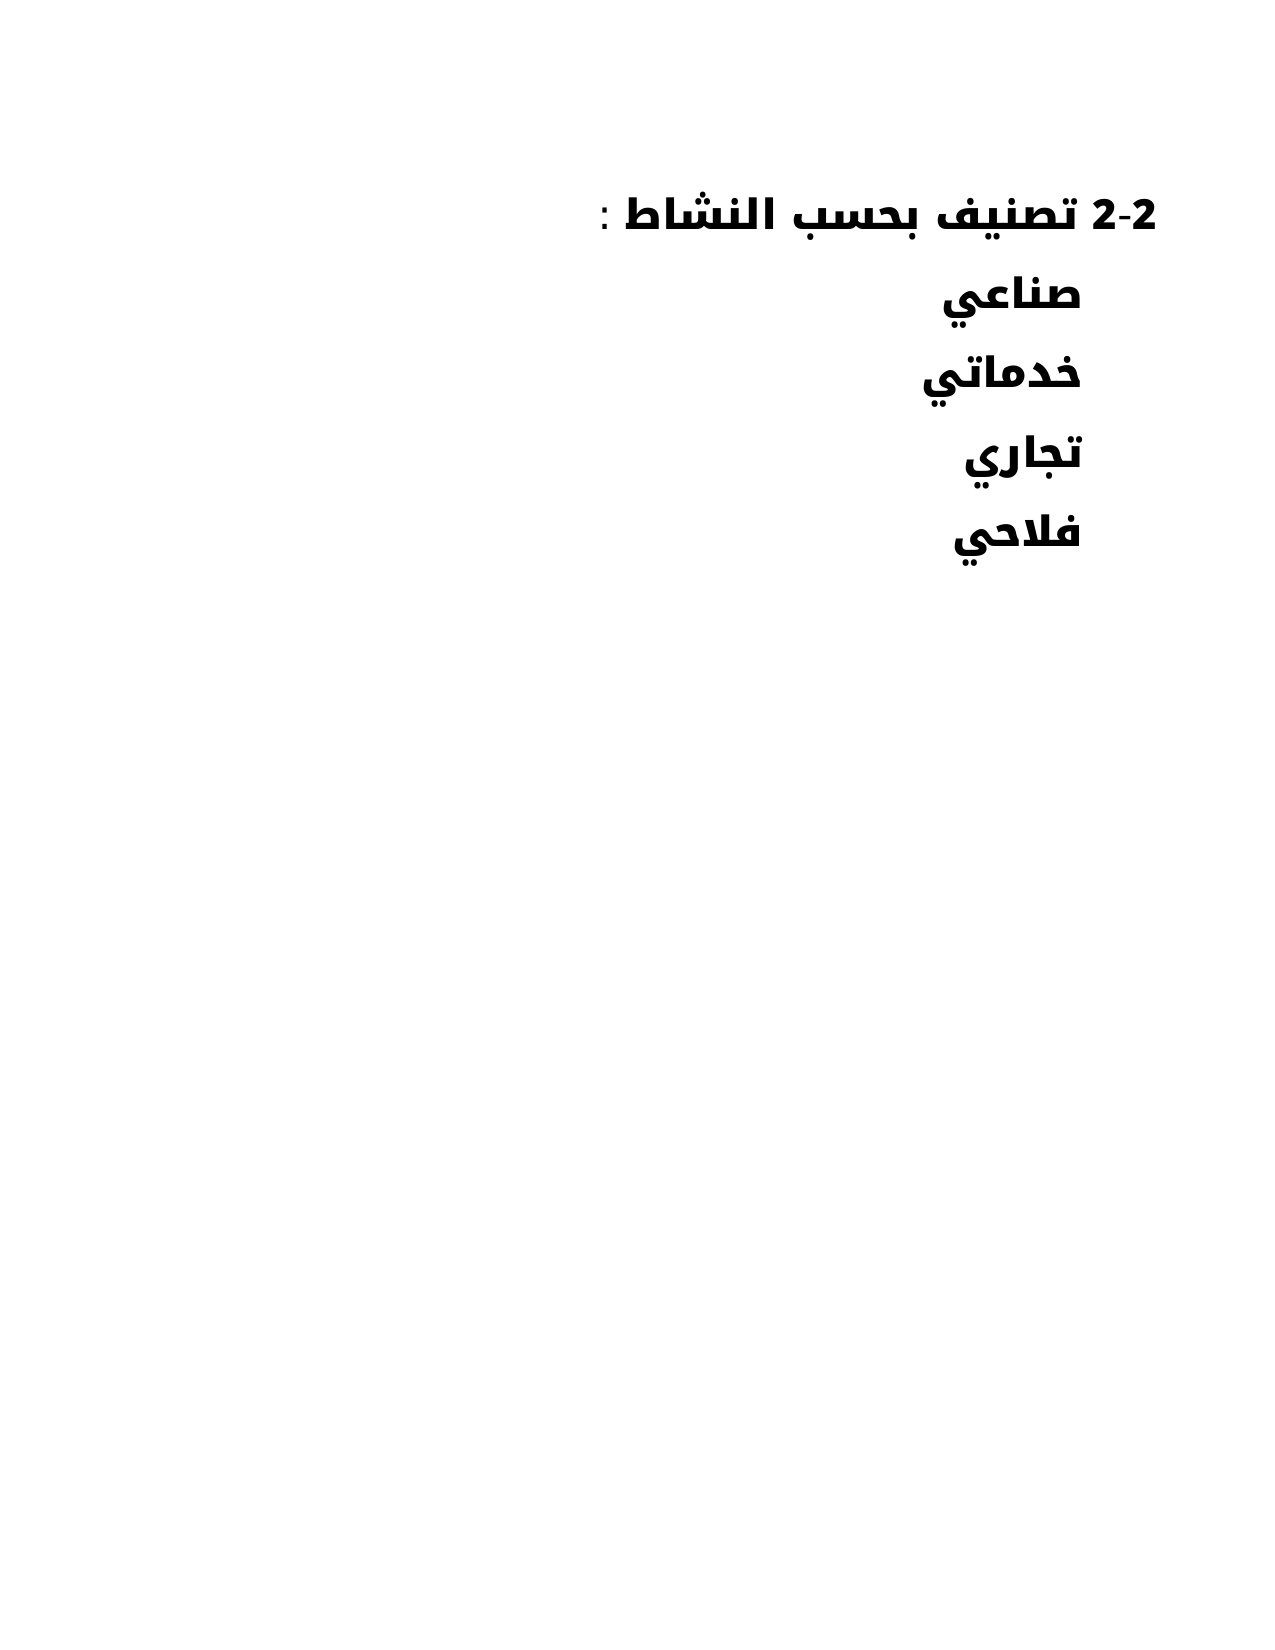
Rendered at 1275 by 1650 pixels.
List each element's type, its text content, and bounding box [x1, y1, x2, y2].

text خدماتي [118, 334, 1157, 413]
text فلاحي [118, 493, 1157, 572]
text صناعي [118, 255, 1157, 334]
text 2-2 تصنيف بحسب النشاط : [118, 176, 1157, 255]
text تجاري [118, 413, 1157, 493]
